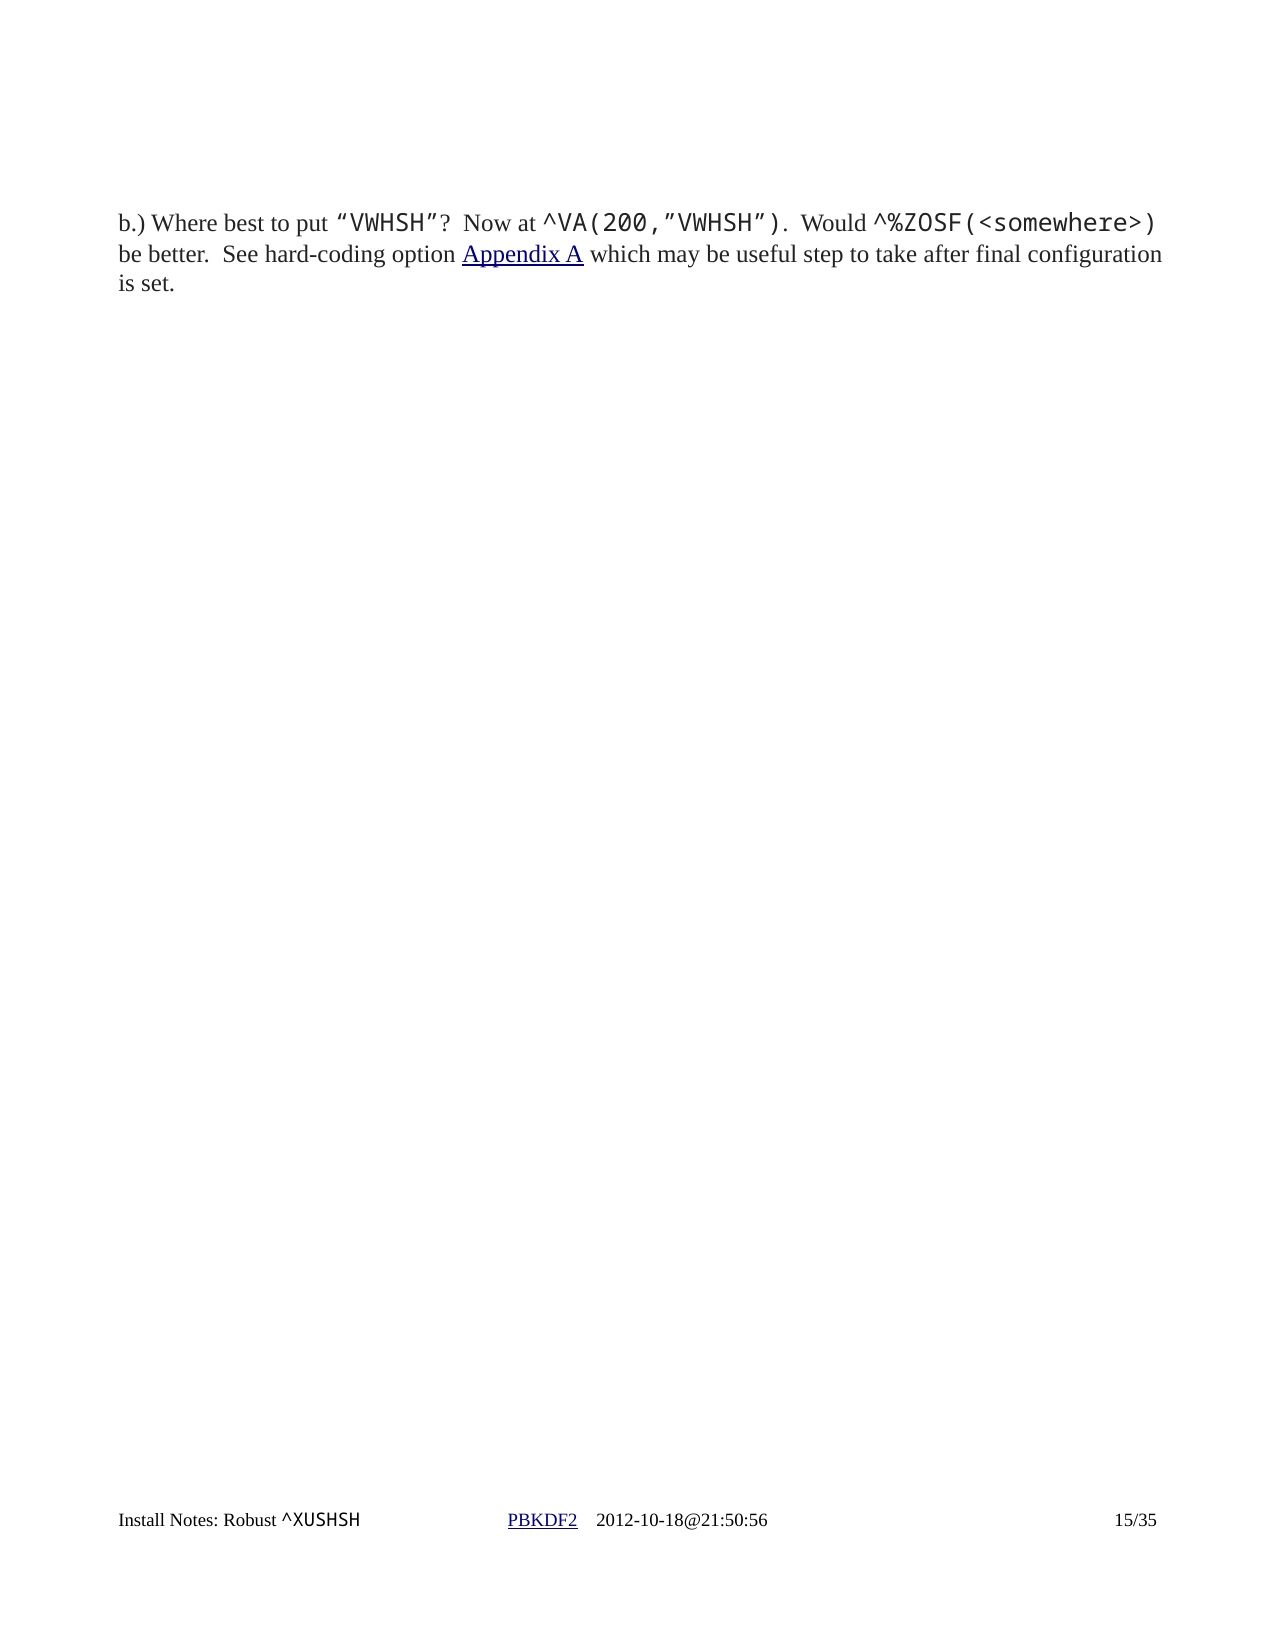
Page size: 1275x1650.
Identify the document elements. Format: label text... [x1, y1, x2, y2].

text b.) Where best to put “VWHSH”? Now at ^VA(200,”VWHSH”). Would ^%ZOSF(<somewhere>) be better. See hard-coding option Appendix A which may be useful step to take after final configuration is set. [118, 205, 1183, 297]
